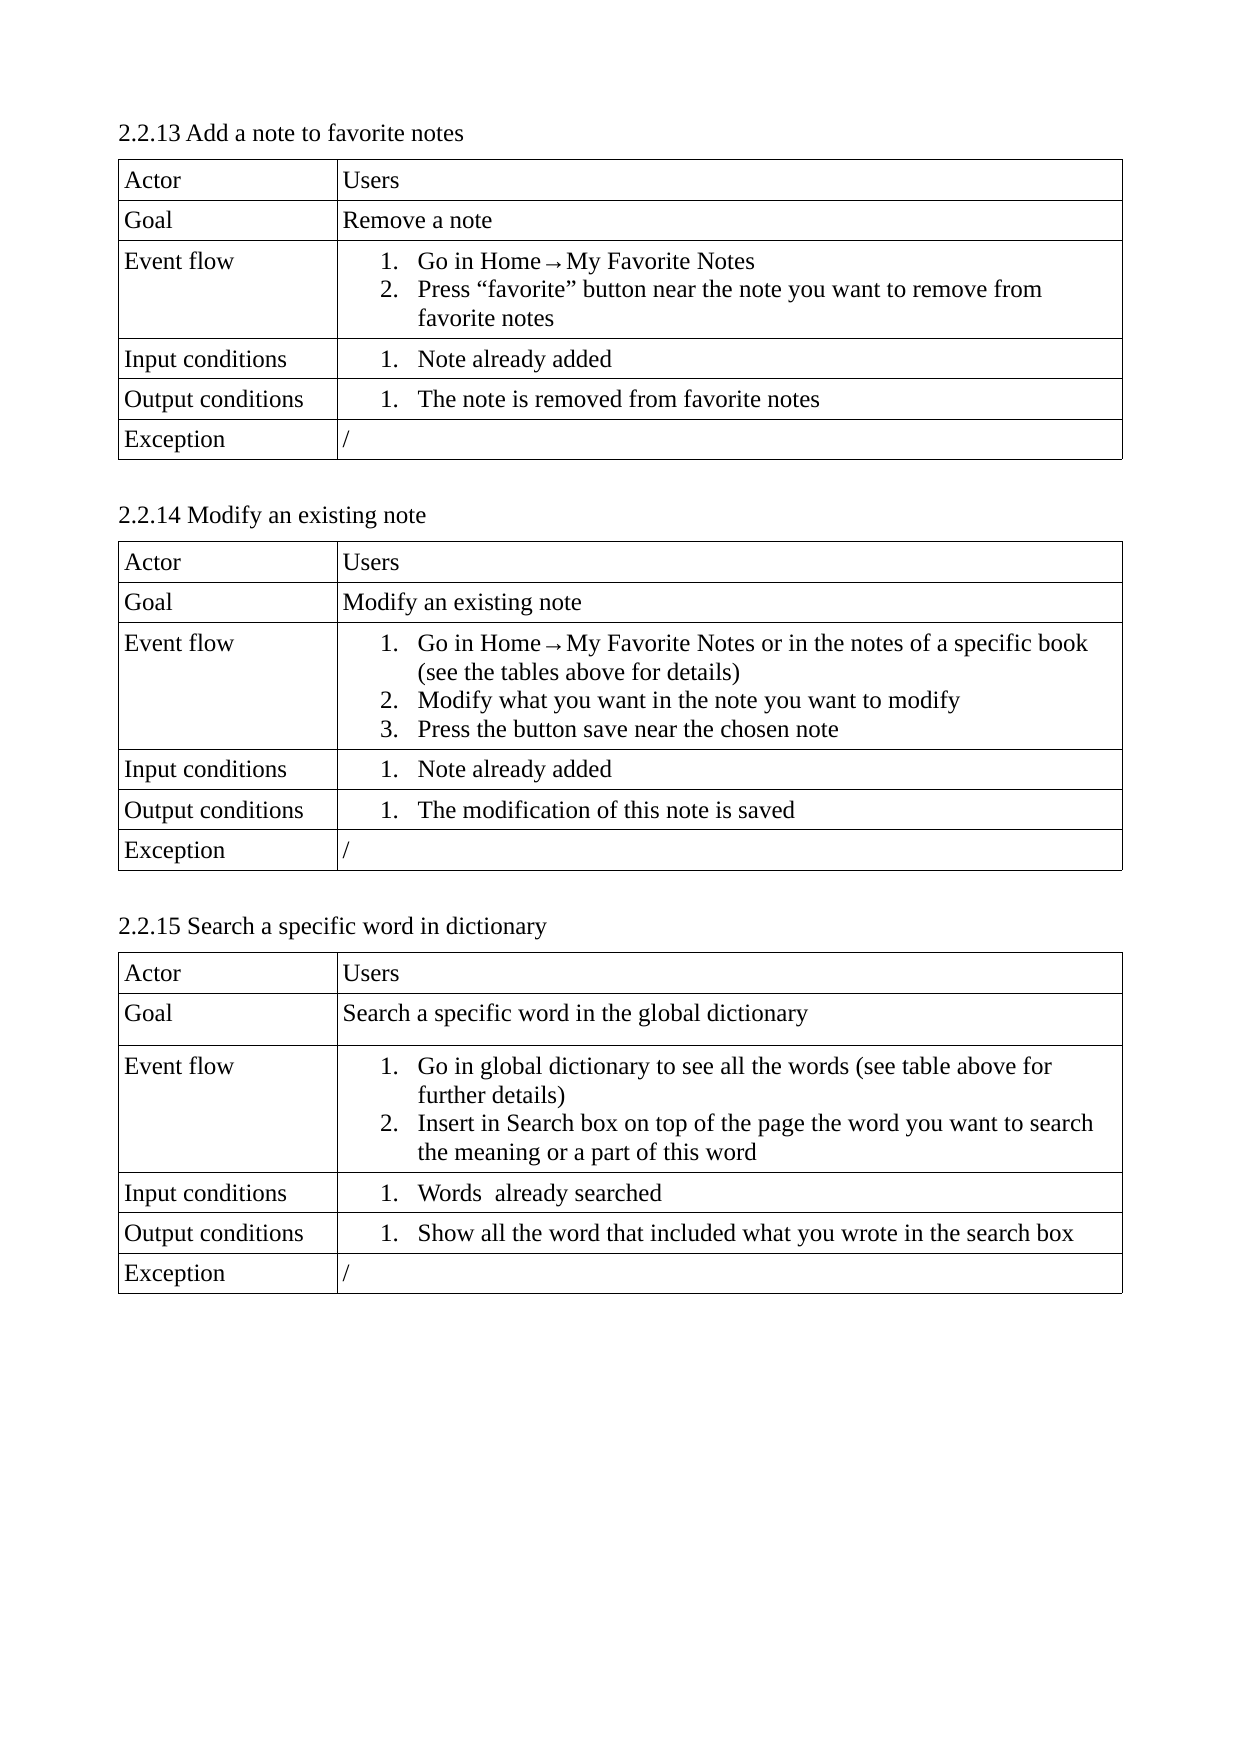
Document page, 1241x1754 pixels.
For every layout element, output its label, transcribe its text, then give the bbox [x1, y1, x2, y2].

table_cell Output conditions [119, 1213, 337, 1252]
table_header Actor [119, 160, 337, 200]
text 2.2.14 Modify an existing note [118, 500, 1122, 529]
table_cell Input conditions [119, 1173, 337, 1212]
table_cell Exception [119, 830, 337, 869]
table_cell Output conditions [119, 790, 337, 829]
table_header Actor [119, 542, 337, 582]
table_cell Note already added [338, 750, 1122, 789]
table_cell Event flow [119, 623, 337, 748]
table_cell Event flow [119, 1046, 337, 1172]
table_cell Words already searched [338, 1173, 1122, 1212]
table_cell Show all the word that included what you wrote in the search box [338, 1213, 1122, 1252]
table_cell Exception [119, 1254, 337, 1293]
table_header Users [338, 160, 1122, 200]
table_cell Search a specific word in the global dictionary [338, 994, 1122, 1045]
table_cell The modification of this note is saved [338, 790, 1122, 829]
table_cell Input conditions [119, 750, 337, 789]
text 2.2.13 Add a note to favorite notes [118, 118, 1122, 147]
table_cell Modify an existing note [338, 583, 1122, 622]
table_cell Go in Home→My Favorite Notes or in the notes of a specific book (see the tables above for details) Modify what you want in the note you want to modify Press the button save near the chosen note [338, 623, 1122, 748]
table_cell The note is removed from favorite notes [338, 379, 1122, 418]
table_cell Goal [119, 201, 337, 240]
table_cell Remove a note [338, 201, 1122, 240]
table_cell Go in Home→My Favorite Notes Press “favorite” button near the note you want to remove from favorite notes [338, 241, 1122, 338]
table_cell / [338, 1254, 1122, 1293]
table_header Users [338, 542, 1122, 582]
table_header Users [338, 953, 1122, 992]
text 2.2.15 Search a specific word in dictionary [118, 911, 1122, 939]
table_cell Goal [119, 583, 337, 622]
table_cell Output conditions [119, 379, 337, 418]
table_cell / [338, 830, 1122, 869]
table_cell Event flow [119, 241, 337, 338]
table_cell Go in global dictionary to see all the words (see table above for further details) Insert in Search box on top of the page the word you want to search the meaning or a part of this word [338, 1046, 1122, 1172]
table_cell Goal [119, 994, 337, 1045]
table_cell / [338, 420, 1122, 459]
table_header Actor [119, 953, 337, 992]
table_cell Input conditions [119, 339, 337, 378]
table_cell Note already added [338, 339, 1122, 378]
table_cell Exception [119, 420, 337, 459]
